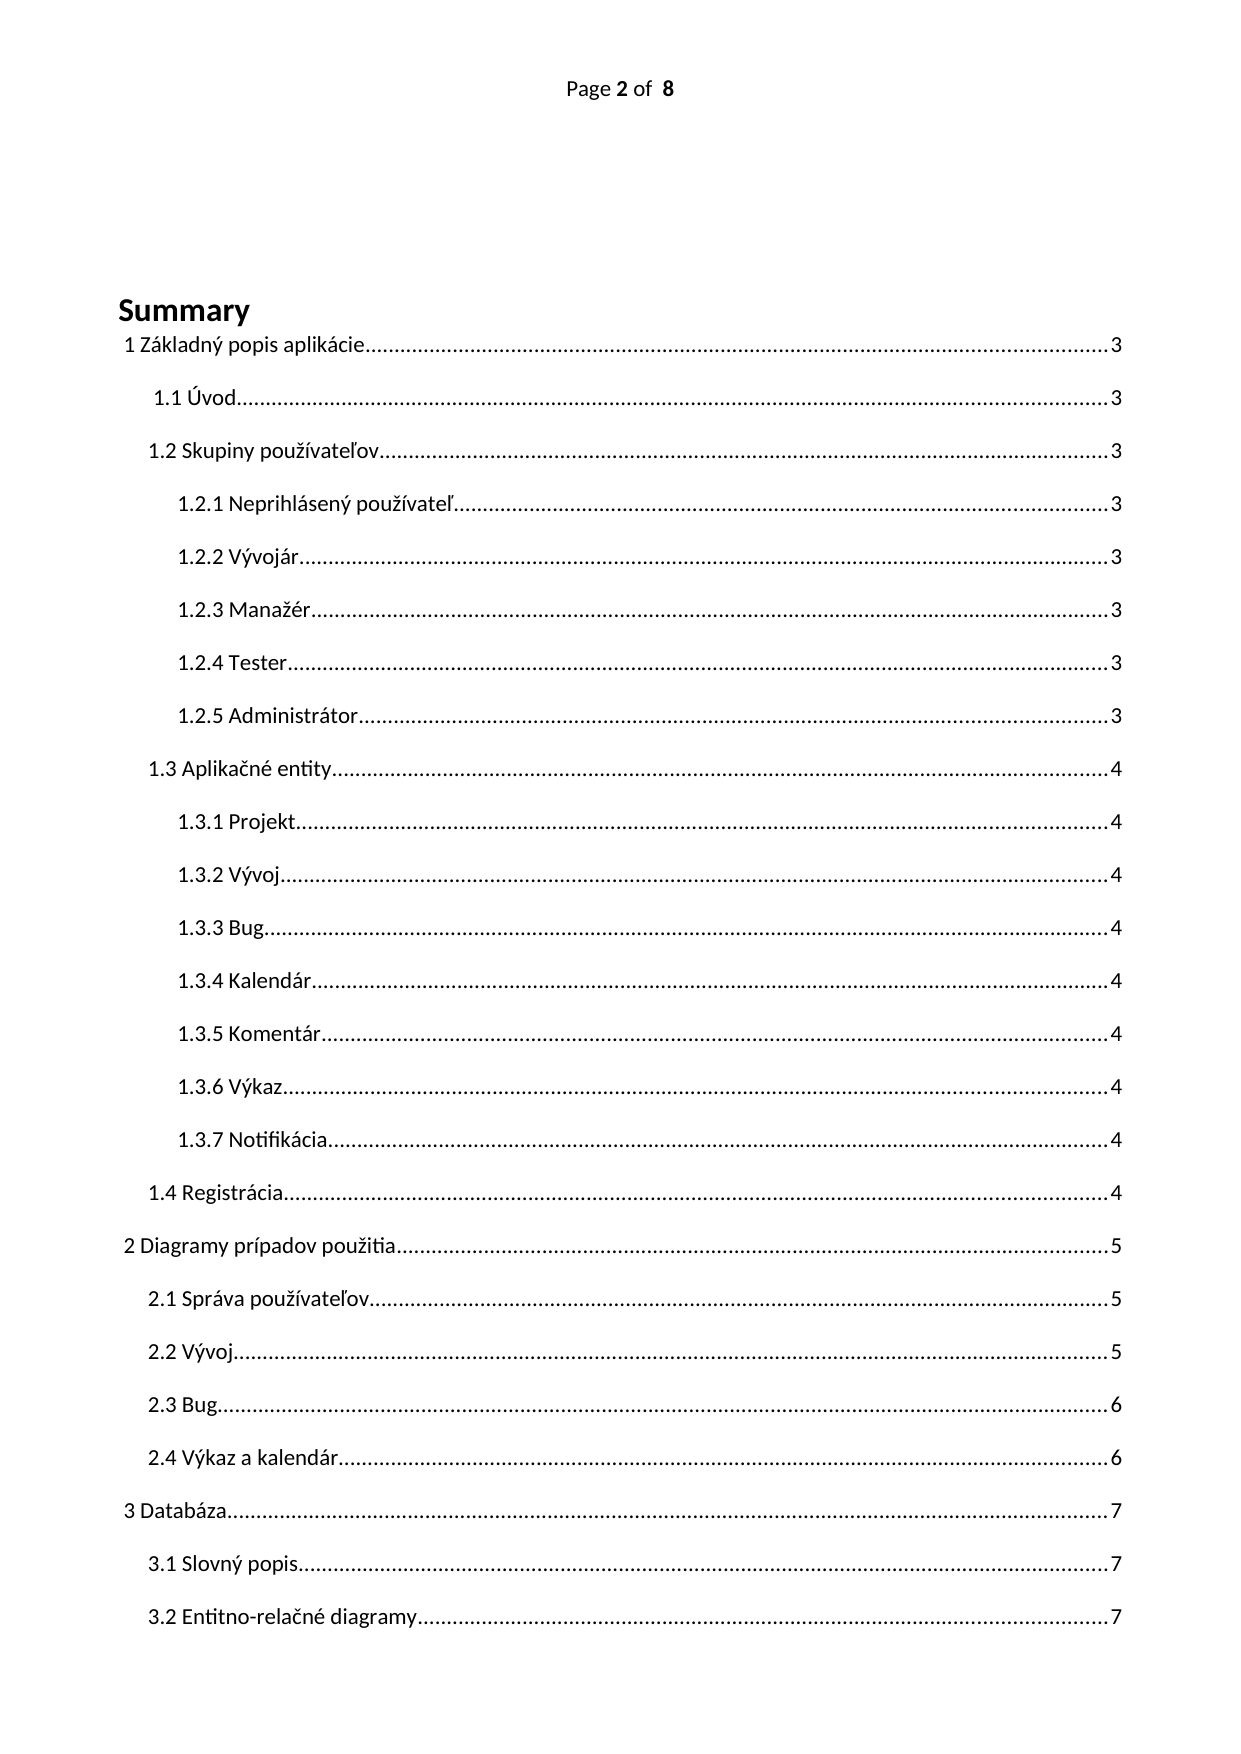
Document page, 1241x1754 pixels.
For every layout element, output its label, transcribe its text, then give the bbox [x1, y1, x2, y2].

text 1.3 Aplikačné entity 4 [148, 754, 1122, 782]
text 1.3.3 Bug 4 [177, 913, 1122, 941]
text 1 Základný popis aplikácie 3 [118, 330, 1122, 358]
text 2.1 Správa používateľov 5 [148, 1284, 1122, 1312]
text 1.2.5 Administrátor 3 [177, 701, 1122, 729]
text 2.2 Vývoj 5 [148, 1337, 1122, 1365]
text 2.3 Bug 6 [148, 1390, 1122, 1418]
text 1.2.2 Vývojár 3 [177, 542, 1122, 570]
text 1.3.1 Projekt 4 [177, 807, 1122, 835]
text 1.3.4 Kalendár 4 [177, 966, 1122, 994]
text 1.2.3 Manažér 3 [177, 595, 1122, 623]
text 1.4 Registrácia 4 [148, 1178, 1122, 1206]
text 1.2 Skupiny používateľov 3 [148, 436, 1122, 464]
text 1.2.4 Tester 3 [177, 648, 1122, 676]
text 1.3.6 Výkaz 4 [177, 1072, 1122, 1100]
subtitle Summary [118, 289, 1122, 330]
text 3.2 Entitno-relačné diagramy 7 [148, 1602, 1122, 1630]
text 2 Diagramy prípadov použitia 5 [118, 1231, 1122, 1259]
text 2.4 Výkaz a kalendár 6 [148, 1443, 1122, 1471]
text 1.3.5 Komentár 4 [177, 1019, 1122, 1047]
text 1.3.7 Notifikácia 4 [177, 1125, 1122, 1153]
text 1.3.2 Vývoj 4 [177, 860, 1122, 888]
text 3 Databáza 7 [118, 1496, 1122, 1524]
text 3.1 Slovný popis 7 [148, 1549, 1122, 1577]
text 1.1 Úvod 3 [148, 383, 1122, 411]
text 1.2.1 Neprihlásený používateľ 3 [177, 489, 1122, 517]
